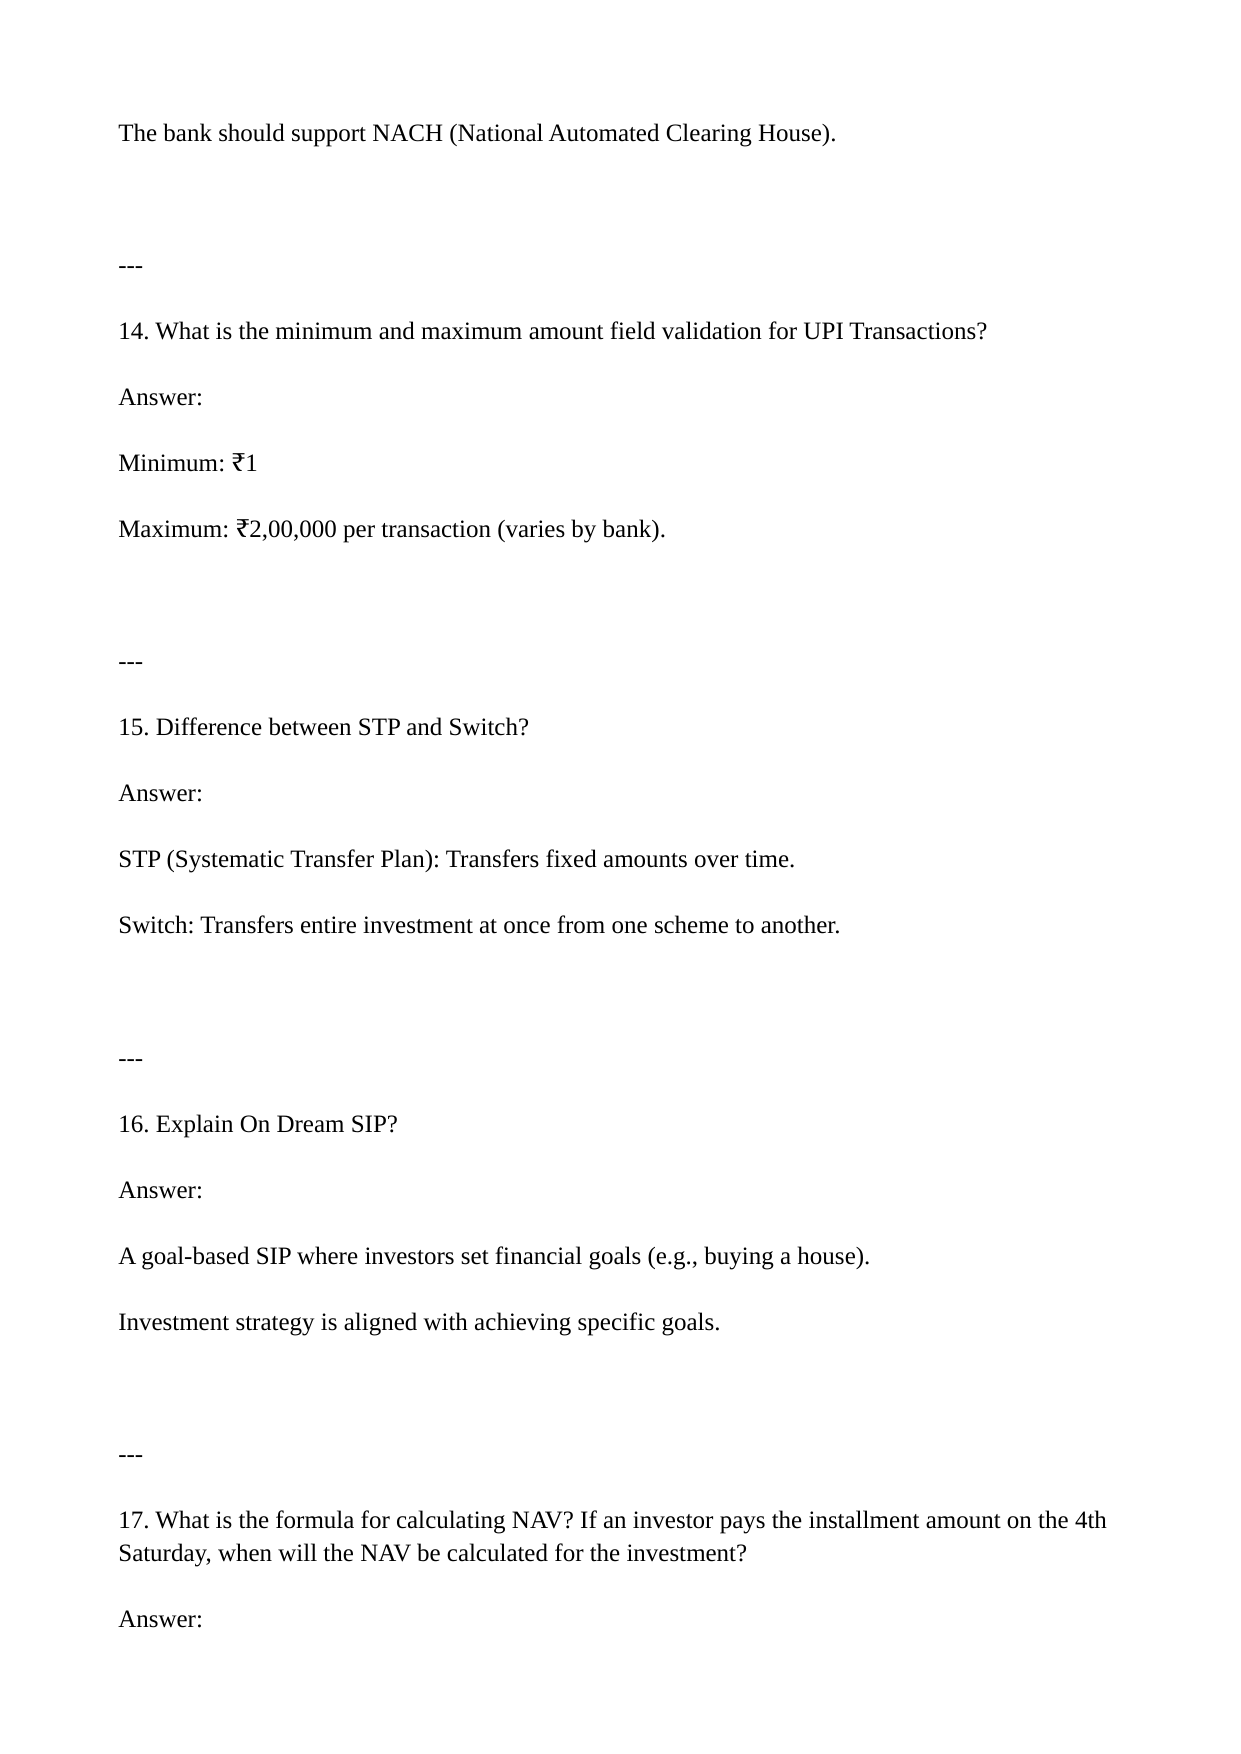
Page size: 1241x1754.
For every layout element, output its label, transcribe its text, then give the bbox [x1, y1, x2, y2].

text 17. What is the formula for calculating NAV? If an investor pays the installment amount on the 4th Saturday, when will the NAV be calculated for the investment? [118, 1505, 1122, 1567]
text Answer: [118, 1604, 1122, 1633]
text --- [118, 250, 1122, 279]
text Answer: [118, 382, 1122, 411]
text Answer: [118, 1175, 1122, 1203]
text 16. Explain On Dream SIP? [118, 1109, 1122, 1137]
text Maximum: ₹2,00,000 per transaction (varies by bank). [118, 514, 1122, 543]
text Investment strategy is aligned with achieving specific goals. [118, 1307, 1122, 1336]
text Answer: [118, 778, 1122, 807]
text The bank should support NACH (National Automated Clearing House). [118, 118, 1122, 147]
text Switch: Transfers entire investment at once from one scheme to another. [118, 911, 1122, 939]
text --- [118, 646, 1122, 675]
text 15. Difference between STP and Switch? [118, 712, 1122, 741]
text Minimum: ₹1 [118, 448, 1122, 477]
text --- [118, 1043, 1122, 1071]
text --- [118, 1439, 1122, 1468]
text STP (Systematic Transfer Plan): Transfers fixed amounts over time. [118, 844, 1122, 873]
text 14. What is the minimum and maximum amount field validation for UPI Transactions? [118, 316, 1122, 345]
text A goal-based SIP where investors set financial goals (e.g., buying a house). [118, 1241, 1122, 1269]
